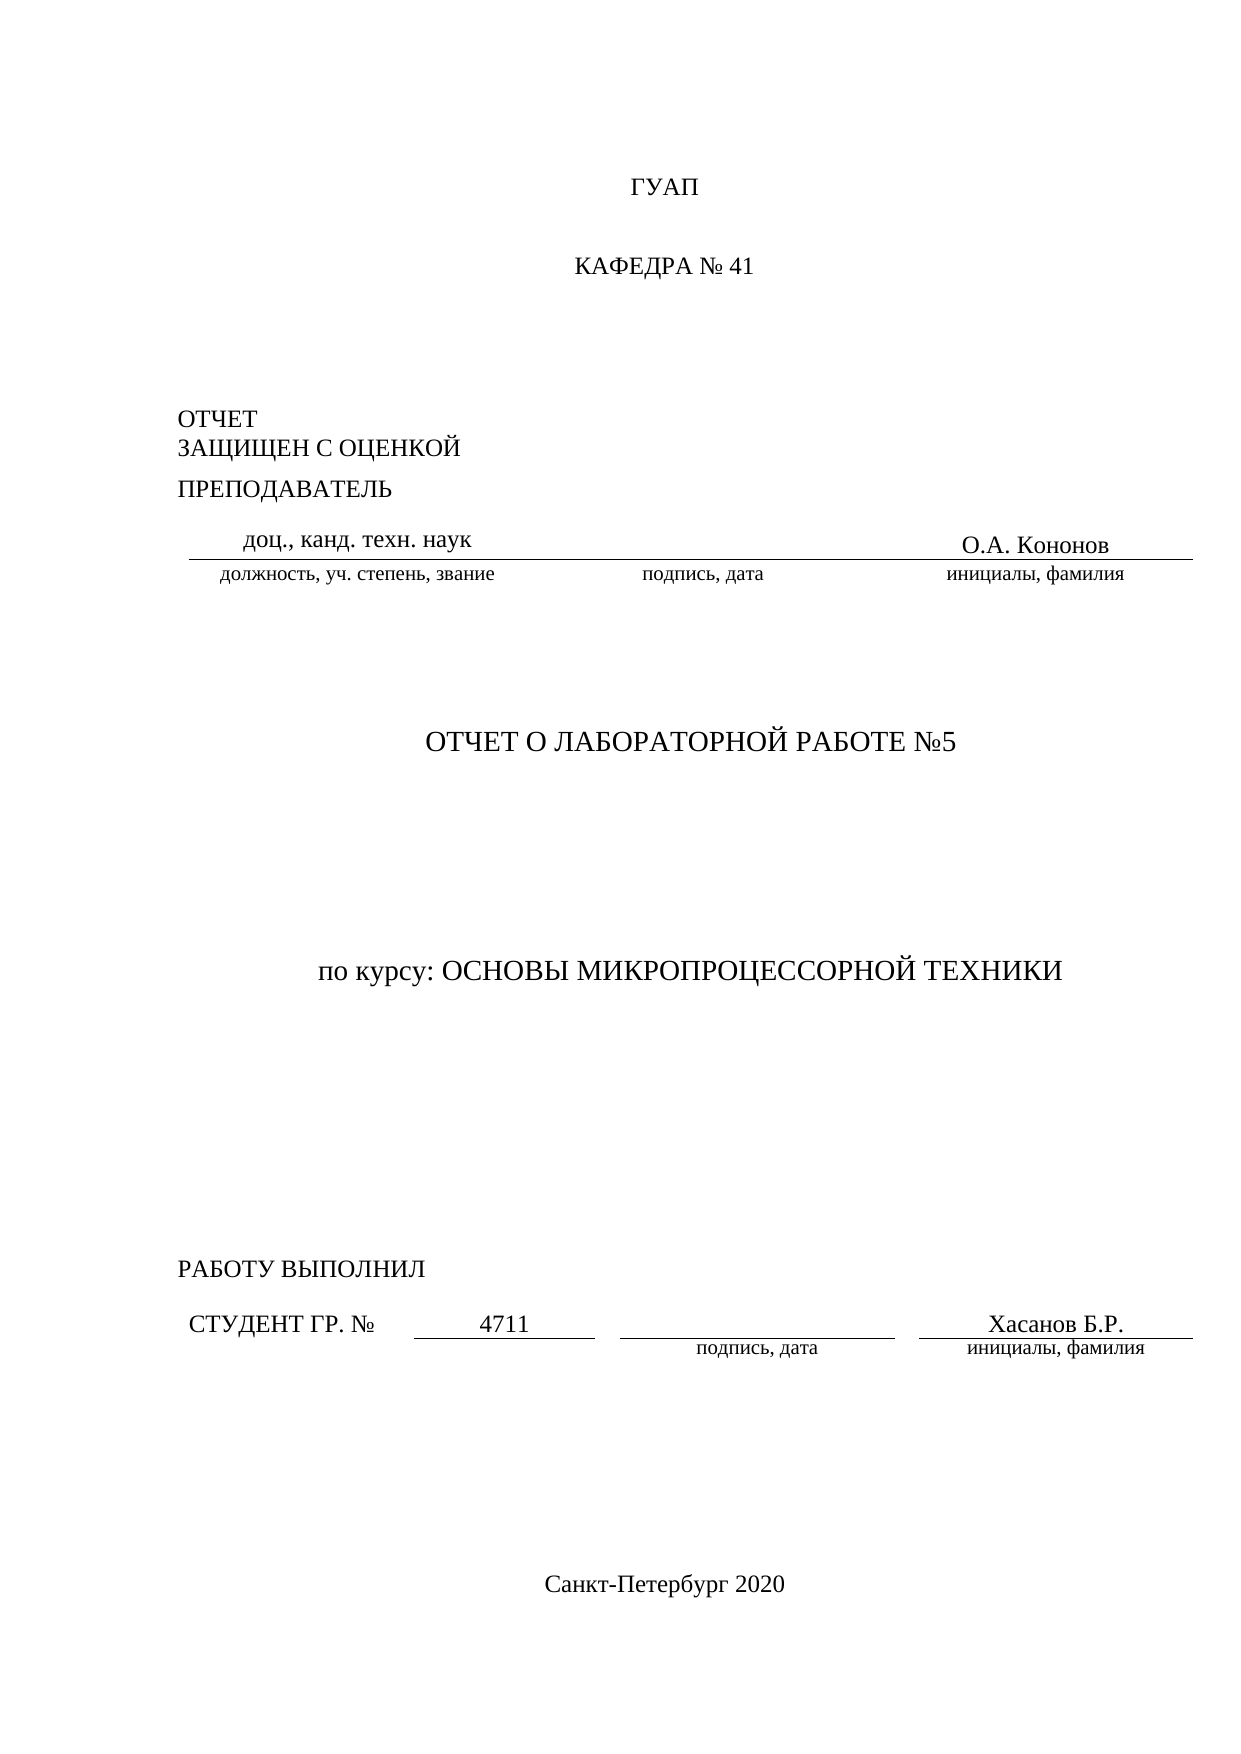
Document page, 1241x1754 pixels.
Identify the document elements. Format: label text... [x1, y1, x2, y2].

text ПРЕПОДАВАТЕЛЬ [177, 474, 1152, 503]
table_cell [850, 560, 878, 590]
table_header [850, 518, 878, 559]
table_cell подпись, дата [620, 1339, 894, 1358]
table_cell инициалы, фамилия [878, 560, 1193, 590]
table_cell [595, 1338, 619, 1358]
table_cell подпись, дата [556, 560, 850, 590]
table_cell [189, 1338, 414, 1358]
table_cell [189, 987, 1193, 1045]
text РАБОТУ ВЫПОЛНИЛ [177, 1254, 1152, 1283]
table_header [556, 518, 850, 559]
table_cell [526, 560, 556, 590]
table_header О.А. Кононов [878, 518, 1193, 559]
text КАФЕДРА № 41 [177, 251, 1152, 279]
text ОТЧЕТ ЗАЩИЩЕН С ОЦЕНКОЙ [177, 404, 1152, 462]
table_cell по курсу: ОСНОВЫ МИКРОПРОЦЕССОРНОЙ ТЕХНИКИ [189, 941, 1193, 987]
table_header ОТЧЕТ О ЛАБОРАТОРНОЙ РАБОТЕ №5 [189, 624, 1193, 757]
table_header [895, 1297, 919, 1338]
table_cell [189, 1045, 1193, 1079]
table_header СТУДЕНТ ГР. № [189, 1297, 414, 1338]
table_header [595, 1297, 619, 1338]
table_header [620, 1297, 894, 1338]
table_header доц., канд. техн. наук [189, 518, 526, 559]
table_header 4711 [414, 1297, 594, 1338]
table_header [526, 518, 556, 559]
table_cell [895, 1338, 919, 1358]
table_cell [414, 1339, 594, 1358]
table_cell [189, 757, 1193, 941]
table_cell инициалы, фамилия [919, 1339, 1193, 1358]
table_header Хасанов Б.Р. [919, 1297, 1193, 1338]
text Санкт-Петербург 2020 [177, 1569, 1152, 1598]
text ГУАП [177, 172, 1152, 201]
table_cell должность, уч. степень, звание [189, 560, 526, 590]
